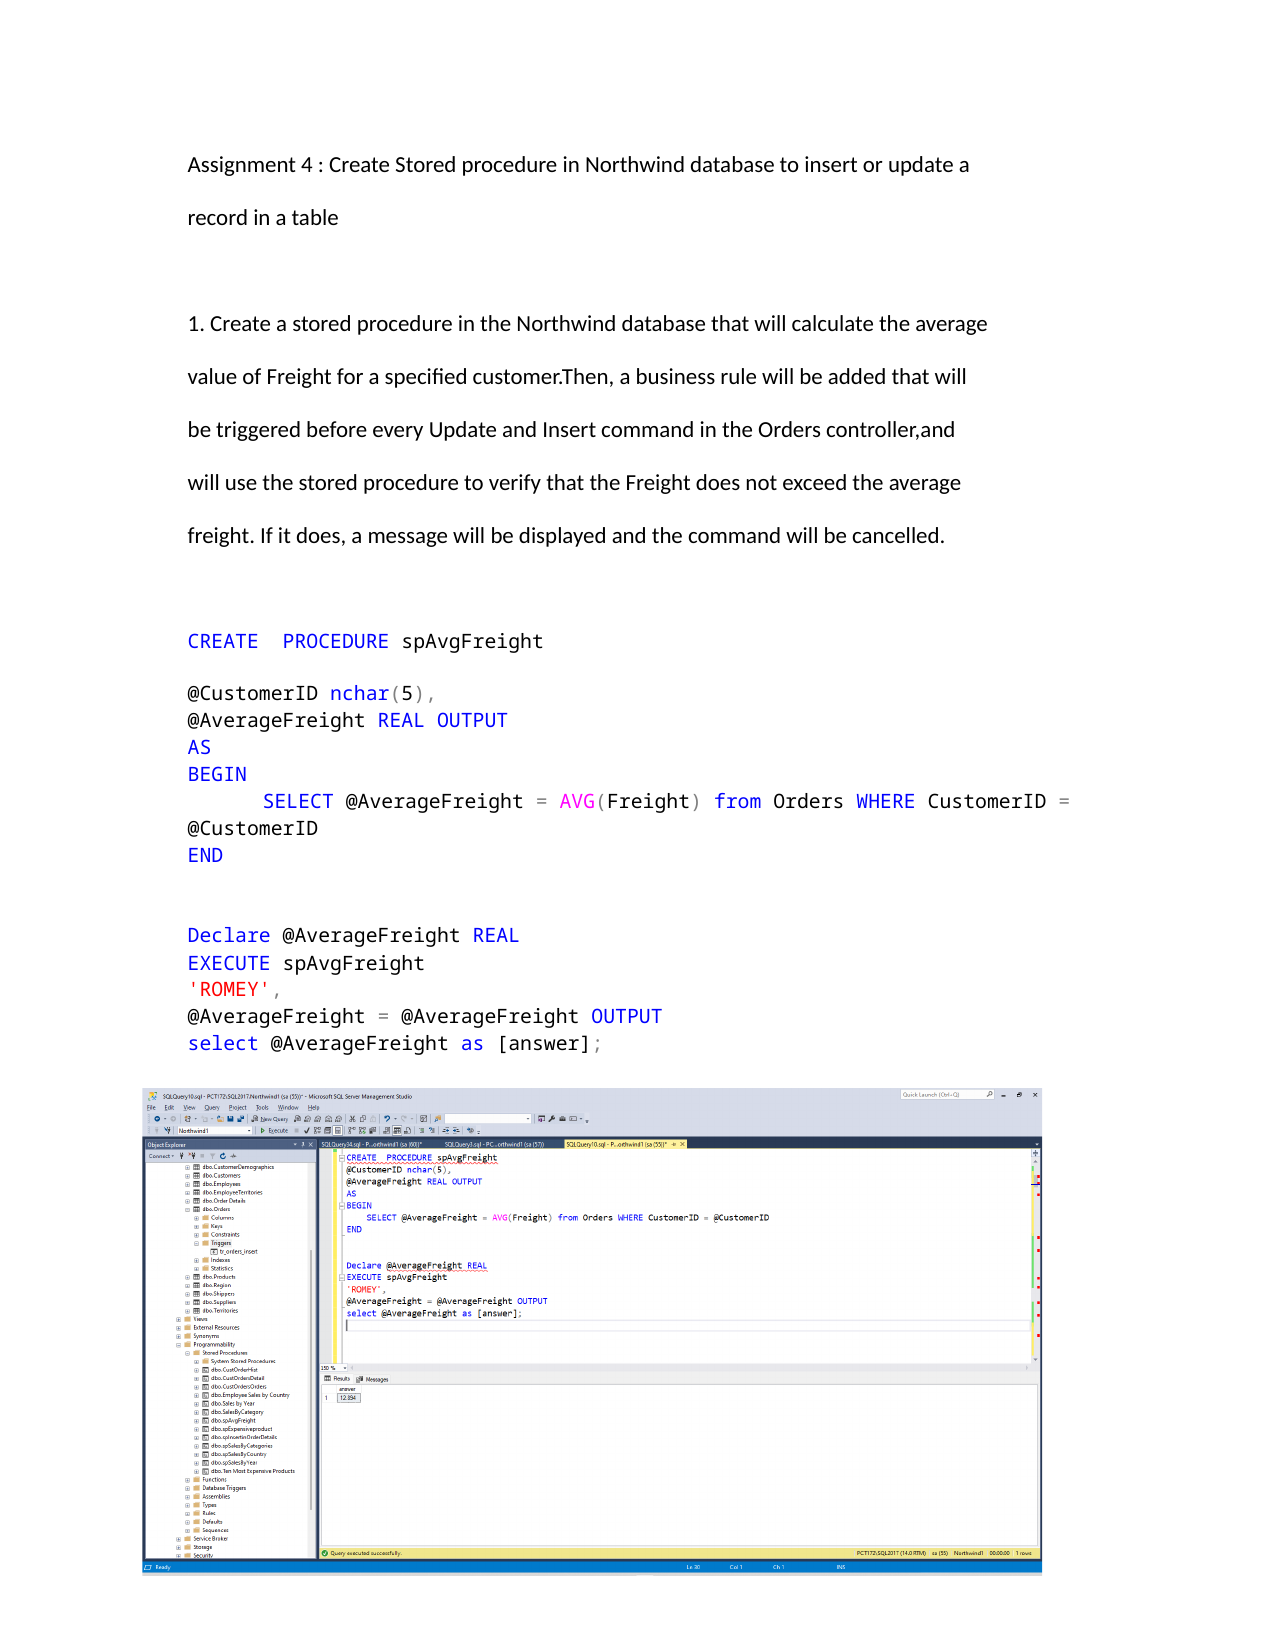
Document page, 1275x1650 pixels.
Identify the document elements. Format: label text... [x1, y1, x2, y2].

text 'ROMEY', [187, 976, 1087, 1003]
text CREATE PROCEDURE spAvgFreight [187, 627, 1087, 654]
text EXECUTE spAvgFreight [187, 949, 1087, 976]
text record in a table [187, 203, 1087, 231]
text AS [187, 733, 1087, 760]
text freight. If it does, a message will be displayed and the command will be cancelled. [187, 521, 1087, 549]
text Assignment 4 : Create Stored procedure in Northwind database to insert or update a [187, 150, 1087, 178]
text select @AverageFreight as [answer]; [187, 1030, 1087, 1057]
text Declare @AverageFreight REAL [187, 922, 1087, 949]
text BEGIN [187, 760, 1087, 787]
text value of Freight for a specified customer.Then, a business rule will be added that will [187, 362, 1087, 390]
text will use the stored procedure to verify that the Freight does not exceed the average [187, 468, 1087, 496]
text @AverageFreight = @AverageFreight OUTPUT [187, 1003, 1087, 1030]
text @CustomerID nchar(5), [187, 679, 1087, 706]
text @AverageFreight REAL OUTPUT [187, 706, 1087, 733]
text be triggered before every Update and Insert command in the Orders controller,and [187, 415, 1087, 443]
picture [142, 1088, 1043, 1576]
text END [187, 841, 1087, 868]
text SELECT @AverageFreight = AVG(Freight) from Orders WHERE CustomerID = @CustomerID [187, 787, 1087, 841]
text 1. Create a stored procedure in the Northwind database that will calculate the average [187, 309, 1087, 337]
